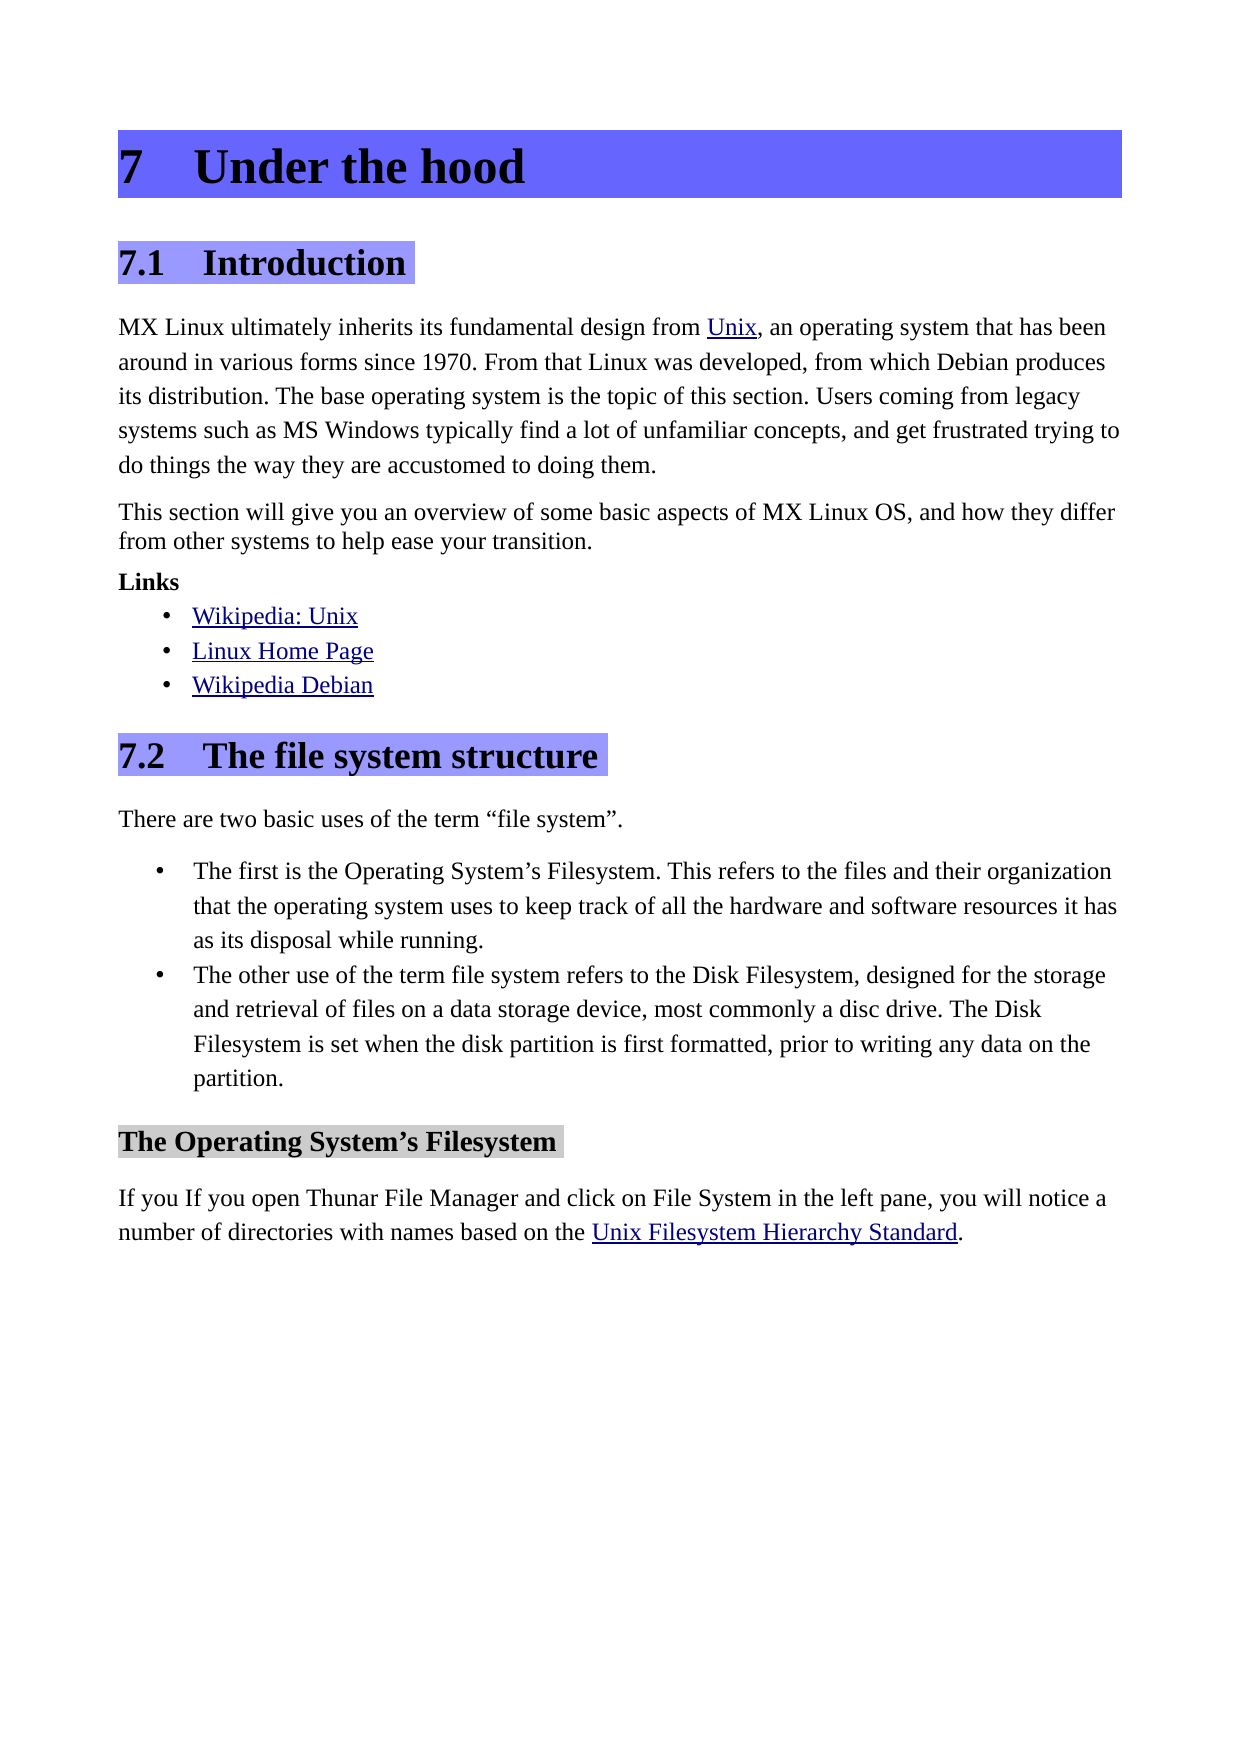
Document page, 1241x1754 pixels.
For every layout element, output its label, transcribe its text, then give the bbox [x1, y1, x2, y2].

text MX Linux ultimately inherits its fundamental design from Unix, an operating system that has been around in various forms since 1970. From that Linux was developed, from which Debian produces its distribution. The base operating system is the topic of this section. Users coming from legacy systems such as MS Windows typically find a lot of unfamiliar concepts, and get frustrated trying to do things the way they are accustomed to doing them. [118, 312, 1122, 479]
text There are two basic uses of the term “file system”. [118, 804, 1122, 833]
subtitle The Operating System’s Filesystem [118, 1124, 1122, 1158]
list The other use of the term file system refers to the Disk Filesystem, designed for the storage and retrieval of files on a data storage device, most commonly a disc drive. The Disk Filesystem is set when the disk partition is first formatted, prior to writing any data on the partition. [156, 960, 1122, 1092]
list Wikipedia Debian [162, 670, 1122, 699]
list The first is the Operating System’s Filesystem. This refers to the files and their organization that the operating system uses to keep track of all the hardware and software resources it has as its disposal while running. [156, 856, 1122, 954]
list Linux Home Page [162, 636, 1122, 664]
subtitle 7.2 The file system structure [608, 733, 1122, 776]
list Wikipedia: Unix [162, 601, 1122, 630]
subtitle 7 Under the hood [118, 130, 1122, 198]
subtitle 7.1 Introduction [415, 241, 1122, 284]
text This section will give you an overview of some basic aspects of MX Linux OS, and how they differ from other systems to help ease your transition. [118, 497, 1122, 554]
text If you If you open Thunar File Manager and click on File System in the left pane, you will notice a number of directories with names based on the Unix Filesystem Hierarchy Standard. [118, 1183, 1122, 1246]
text Links [118, 567, 1122, 596]
